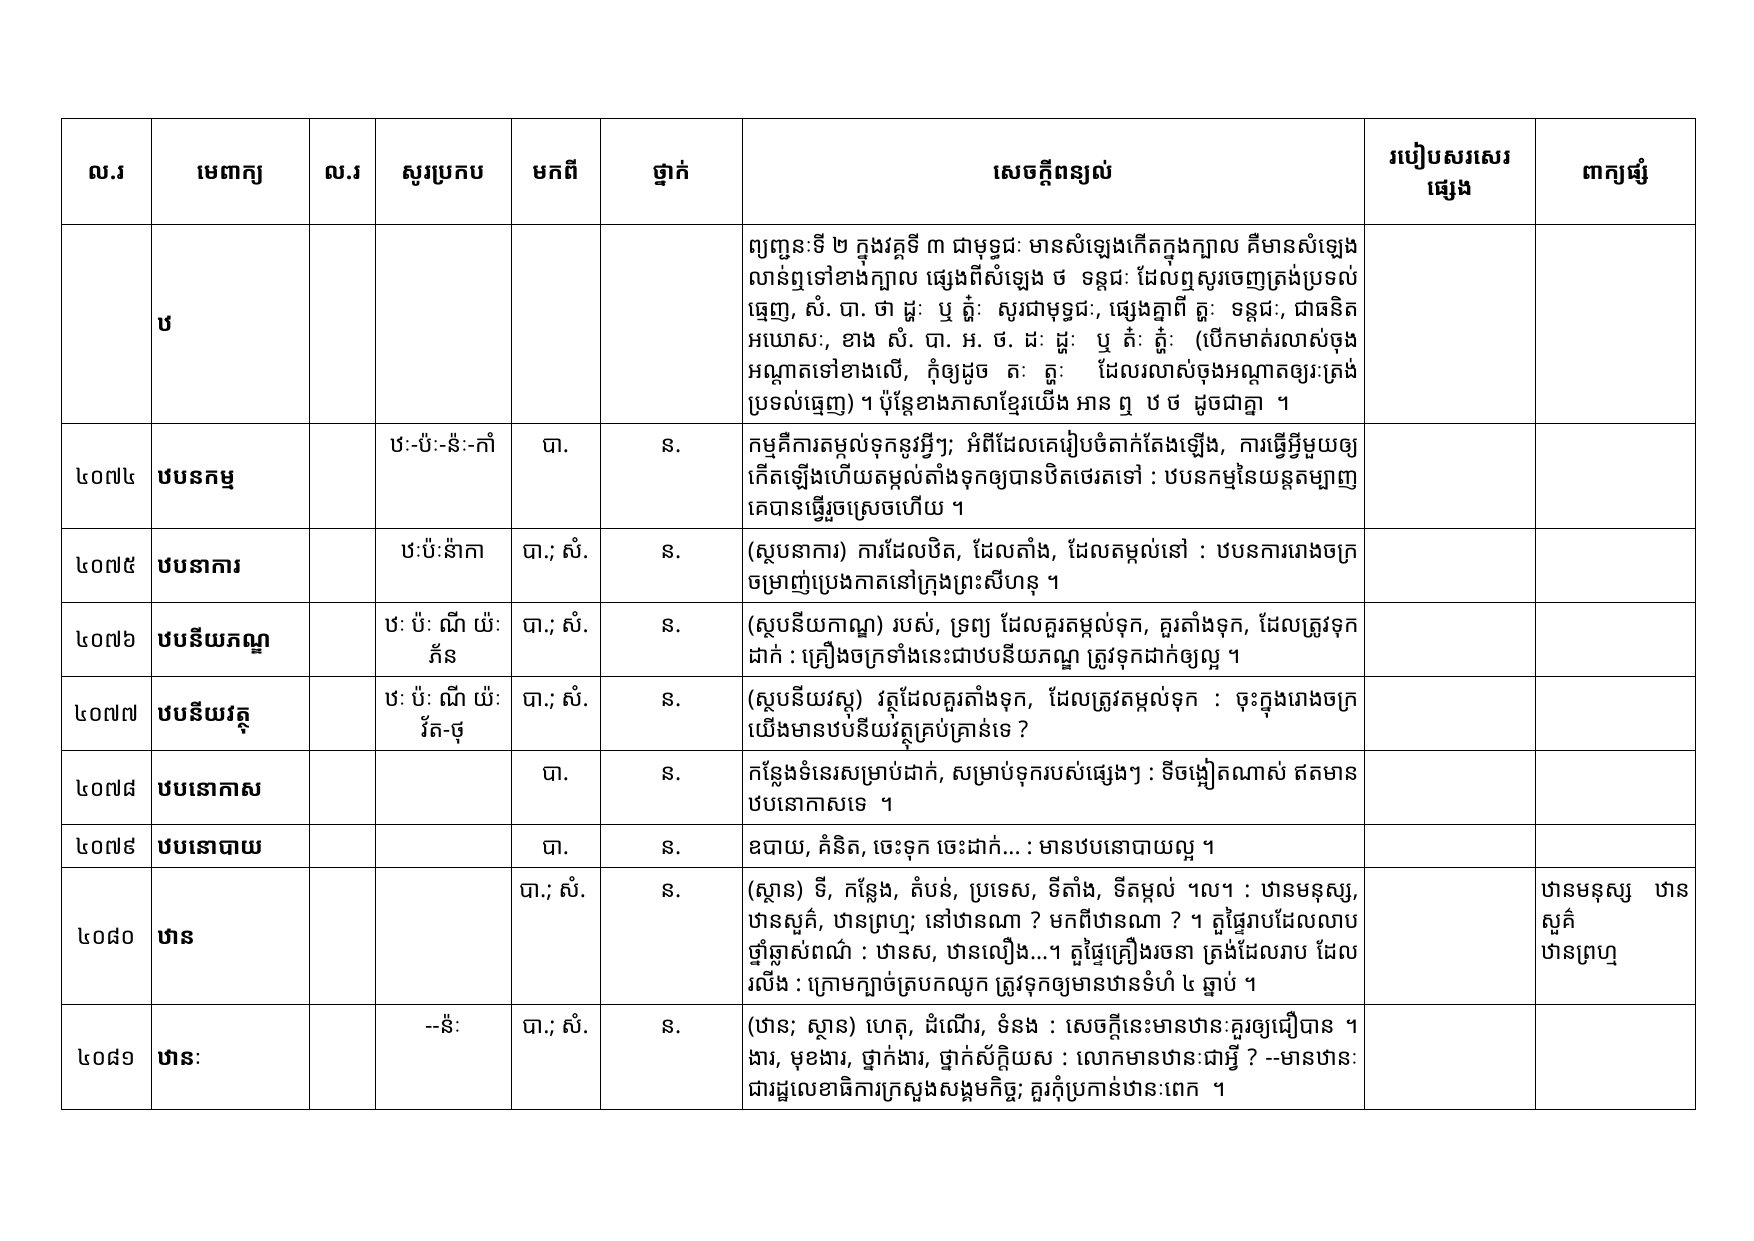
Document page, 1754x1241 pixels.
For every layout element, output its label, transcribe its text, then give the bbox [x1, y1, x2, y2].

table_cell [1365, 677, 1535, 750]
table_cell បា.; សំ. [512, 603, 600, 676]
table_cell ៤០៧៥ [62, 529, 151, 602]
table_cell [512, 225, 600, 422]
table_cell [1365, 825, 1535, 867]
table_cell បា.; សំ. [512, 677, 600, 750]
table_cell បា. [512, 751, 600, 824]
table_cell ៤០៨០ [62, 868, 151, 1003]
table_cell បា.; សំ. [512, 868, 600, 1003]
table_cell [1536, 603, 1695, 676]
table_cell ឋបនោបាយ [152, 825, 309, 867]
table_cell [310, 225, 375, 422]
table_header សូរ​ប្រកប [376, 119, 511, 223]
table_cell ៤០៧៩ [62, 825, 151, 867]
table_cell ៤០៨១ [62, 1005, 151, 1109]
table_cell [1536, 225, 1695, 422]
table_cell ឋបនីយ​វត្ថុ [152, 677, 309, 750]
table_cell [376, 751, 511, 824]
table_cell (ស្ថបនីយកាណ្ឌ) របស់, ទ្រព្យ ដែល​គួរ​តម្កល់​ទុក, គួរ​តាំង​ទុក, ដែល​ត្រូវ​ទុក​ដាក់ : គ្រឿង​ចក្រ​ទាំង​នេះ​ជា​ឋបនីយភណ្ឌ ត្រូវ​ទុក​ដាក់​ឲ្យ​ល្អ ។ [743, 603, 1364, 676]
table_cell បា. [512, 424, 600, 528]
table_cell ឋាន [152, 868, 309, 1003]
table_header ល.រ [310, 119, 375, 223]
table_cell ឋបនាការ [152, 529, 309, 602]
table_header ថ្នាក់ [601, 119, 742, 223]
table_header ល.រ [62, 119, 151, 223]
table_cell [1365, 751, 1535, 824]
table_header មក​ពី [512, 119, 600, 223]
table_cell [1536, 1005, 1695, 1109]
table_cell ឋៈប៉ៈន៉ាកា [376, 529, 511, 602]
table_cell [310, 825, 375, 867]
table_cell [1536, 751, 1695, 824]
table_cell [601, 225, 742, 422]
table_cell កន្លែង​ទំនេរ​សម្រាប់​ដាក់, សម្រាប់​ទុក​របស់​ផ្សេង​ៗ : ទី​ចង្អៀត​ណាស់ ឥត​មាន​ឋបនោកាស​ទេ ។ [743, 751, 1364, 824]
table_cell ៤០៧៤ [62, 424, 151, 528]
table_cell ឋៈ-ប៉ៈ-ន៉ៈ-កាំ [376, 424, 511, 528]
table_cell (ឋាន; ស្ថាន) ហេតុ, ដំណើរ, ទំនង : សេចក្ដី​នេះ​មាន​ឋានៈ​គួរ​ឲ្យ​ជឿ​បាន ។ ងារ, មុខងារ, ថ្នាក់​ងារ, ថ្នាក់​ស័ក្តិយស : លោក​មាន​ឋានៈ​ជា​អ្វី ? --មាន​ឋានៈ​ជា​រដ្ឋលេខាធិការ​ក្រសួង​សង្គម​កិច្ច; គួរ​កុំ​ប្រកាន់​ឋានៈ​ពេក ។ [743, 1005, 1364, 1109]
table_cell [1536, 677, 1695, 750]
table_cell [1365, 225, 1535, 422]
table_cell ឋបនីយ​ភណ្ឌ [152, 603, 309, 676]
table_cell [1536, 825, 1695, 867]
table_cell [310, 424, 375, 528]
table_cell ន. [601, 529, 742, 602]
table_cell ឋ [152, 225, 309, 422]
table_cell ន. [601, 424, 742, 528]
table_cell ន. [601, 751, 742, 824]
table_cell [376, 868, 511, 1003]
table_cell [1536, 424, 1695, 528]
table_cell (ស្ថាន) ទី, កន្លែង, តំបន់, ប្រទេស, ទី​តាំង, ទី​តម្កល់ ។ល។ : ឋាន​មនុស្ស, ឋាន​សួគ៌, ឋាន​ព្រហ្ម; នៅ​ឋាន​ណា ? មក​ពី​ឋាន​ណា ? ។ តួ​ផ្ទៃ​រាប​ដែល​លាប​ថ្នាំ​ឆ្លាស់​ពណ៌ : ឋាន​ស, ឋាន​លឿង...។ តួ​ផ្ទៃ​គ្រឿង​រចនា ត្រង់​ដែល​រាប ដែល​រលីង : ក្រោម​ក្បាច់​ត្របក​ឈូក ត្រូវ​ទុក​ឲ្យ​មាន​ឋាន​ទំហំ ៤ ឆ្នាប់ ។ [743, 868, 1364, 1003]
table_cell [1536, 529, 1695, 602]
table_header ពាក្យ​ផ្សំ [1536, 119, 1695, 223]
table_cell ៤០៧៦ [62, 603, 151, 676]
table_cell [310, 868, 375, 1003]
table_header សេចក្តី​ពន្យល់ [743, 119, 1364, 223]
table_cell [376, 825, 511, 867]
table_cell ឋានៈ [152, 1005, 309, 1109]
table_cell ៤០៧៧ [62, 677, 151, 750]
table_cell [1365, 868, 1535, 1003]
table_cell [310, 529, 375, 602]
table_cell ឋៈ ប៉ៈ ណី យ៉ៈ ភ័ន [376, 603, 511, 676]
table_cell [310, 603, 375, 676]
table_cell បា. [512, 825, 600, 867]
table_cell [1365, 603, 1535, 676]
table_cell (ស្ថបនីយវស្តុ) វត្ថុ​ដែល​គួរ​តាំង​ទុក, ដែល​ត្រូវ​តម្កល់​ទុក : ចុះ​ក្នុង​រោង​ចក្រ​យើង​មាន​ឋបនីយវត្ថុ​គ្រប់​គ្រាន់​ទេ ? [743, 677, 1364, 750]
table_cell កម្ម​គឺ​ការ​តម្កល់​ទុក​នូវ​អ្វី​ៗ; អំពី​ដែល​គេ​រៀប​ចំ​តាក់តែង​ឡើង, ការ​ធ្វើ​អ្វី​មួយ​ឲ្យ​កើត​ឡើង​ហើយ​តម្កល់​តាំង​ទុក​ឲ្យ​បាន​ឋិត​ថេរ​ត​ទៅ : ឋបនកម្ម​នៃ​យន្ដ​តម្បាញ គេ​បាន​ធ្វើ​រួច​ស្រេច​ហើយ ។ [743, 424, 1364, 528]
table_cell ន. [601, 603, 742, 676]
table_cell បា.; សំ. [512, 529, 600, 602]
table_cell ន. [601, 868, 742, 1003]
table_cell [1365, 529, 1535, 602]
table_cell ៤០៧៨ [62, 751, 151, 824]
table_cell [62, 225, 151, 422]
table_cell [376, 225, 511, 422]
table_cell [1365, 1005, 1535, 1109]
table_cell ព្យញ្ជនៈ​ទី ២ ក្នុង​វគ្គ​ទី ៣ ជា​មុទ្ធជៈ មាន​សំឡេង​កើត​ក្នុង​ក្បាល គឺ​មាន​សំឡេង​លាន់​ឮ​ទៅ​ខាង​ក្បាល ផ្សេង​ពី​សំឡេង ថ ទន្តជៈ ដែល​ឮ​សូរ​ចេញ​ត្រង់​ប្រទល់​ធ្មេញ, សំ. បា. ថា ដ្ហៈ ឬ ត្ហ៎ៈ សូរ​ជា​មុទ្ធជៈ, ផ្សេង​គ្នា​ពី ត្ហៈ ទន្តជៈ, ជា​ធនិត​អឃោសៈ, ខាង សំ. បា. អ. ថ. ដៈ ដ្ហៈ ឬ ត៎ៈ ត្ហ៎ៈ (បើក​មាត់​រលាស់​ចុង​អណ្ដាត​ទៅ​ខាង​លើ, កុំ​ឲ្យ​ដូច តៈ ត្ហៈ ដែល​រលាស់​ចុង​អណ្ដាត​ឲ្យ​រៈ​ត្រង់​ប្រទល់​ធ្មេញ) ។ ប៉ុន្ដែ​ខាង​ភាសា​ខ្មែរ​យើង អាន ឮ ឋ ថ ដូច​ជា​គ្នា ។ [743, 225, 1364, 422]
table_cell ន. [601, 1005, 742, 1109]
table_cell --ន៉ៈ [376, 1005, 511, 1109]
table_cell ឋាន​មនុស្ស ឋាន​សួគ៌ ឋាន​ព្រហ្ម [1536, 868, 1695, 1003]
table_header មេ​ពាក្យ [152, 119, 309, 223]
table_header របៀប​សរសេរ​ផ្សេង [1365, 119, 1535, 223]
table_cell (ស្ថបនាការ) ការ​ដែល​ឋិត, ដែល​តាំង, ដែល​តម្កល់​នៅ : ឋបនការ​រោង​ចក្រ​ចម្រាញ់​ប្រេង​កាត​នៅ​ក្រុង​ព្រះ​សីហនុ ។ [743, 529, 1364, 602]
table_cell ន. [601, 677, 742, 750]
table_cell [310, 1005, 375, 1109]
table_cell ឋបនោកាស [152, 751, 309, 824]
table_cell [1365, 424, 1535, 528]
table_cell [310, 751, 375, 824]
table_cell ឧបាយ, គំនិត, ចេះ​ទុក ចេះ​ដាក់... : មាន​ឋបនោបាយ​ល្អ ។ [743, 825, 1364, 867]
table_cell ឋៈ ប៉ៈ ណី យ៉ៈ វ័ត-ថុ [376, 677, 511, 750]
table_cell បា.; សំ. [512, 1005, 600, 1109]
table_cell [310, 677, 375, 750]
table_cell ឋបន​កម្ម [152, 424, 309, 528]
table_cell ន. [601, 825, 742, 867]
